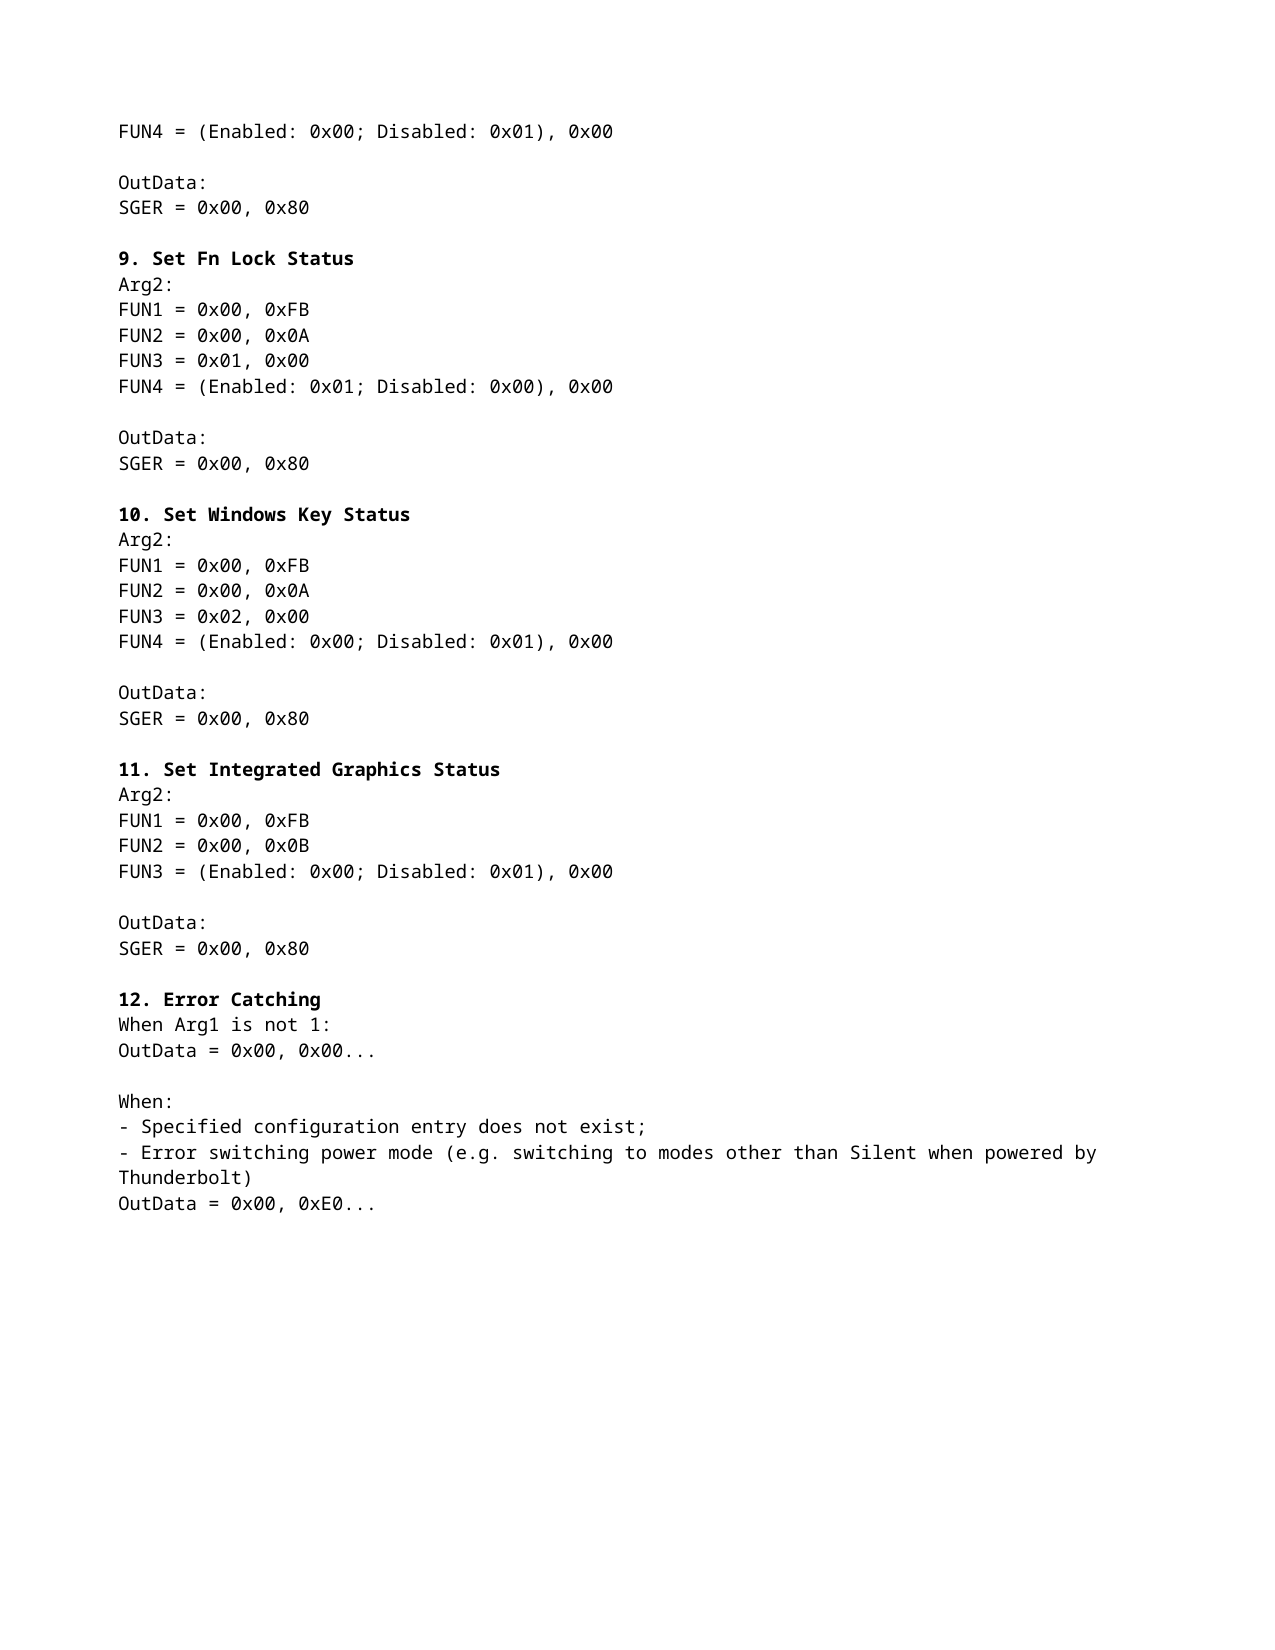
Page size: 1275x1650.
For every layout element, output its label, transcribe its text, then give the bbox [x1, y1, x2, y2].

text FUN4 = (Enabled: 0x01; Disabled: 0x00), 0x00 [118, 373, 1157, 399]
text Arg2: [118, 271, 1157, 297]
text FUN1 = 0x00, 0xFB [118, 807, 1157, 833]
text SGER = 0x00, 0x80 [118, 705, 1157, 731]
text OutData: [118, 424, 1157, 450]
text FUN2 = 0x00, 0x0A [118, 577, 1157, 603]
text OutData: [118, 169, 1157, 195]
text When: [118, 1088, 1157, 1113]
text OutData: [118, 909, 1157, 935]
text FUN2 = 0x00, 0x0A [118, 322, 1157, 348]
text - Error switching power mode (e.g. switching to modes other than Silent when powered by Thunderbolt) [118, 1139, 1157, 1190]
text FUN3 = (Enabled: 0x00; Disabled: 0x01), 0x00 [118, 858, 1157, 884]
text FUN3 = 0x01, 0x00 [118, 348, 1157, 373]
text When Arg1 is not 1: [118, 1011, 1157, 1037]
text OutData: [118, 679, 1157, 705]
text 10. Set Windows Key Status [118, 501, 1157, 526]
text OutData = 0x00, 0xE0... [118, 1190, 1157, 1216]
text SGER = 0x00, 0x80 [118, 195, 1157, 220]
text - Specified configuration entry does not exist; [118, 1113, 1157, 1139]
text FUN1 = 0x00, 0xFB [118, 552, 1157, 577]
text FUN2 = 0x00, 0x0B [118, 833, 1157, 858]
text FUN4 = (Enabled: 0x00; Disabled: 0x01), 0x00 [118, 628, 1157, 654]
text 11. Set Integrated Graphics Status [118, 756, 1157, 782]
text 12. Error Catching [118, 986, 1157, 1011]
text SGER = 0x00, 0x80 [118, 935, 1157, 960]
text FUN3 = 0x02, 0x00 [118, 603, 1157, 628]
text FUN1 = 0x00, 0xFB [118, 297, 1157, 322]
text 9. Set Fn Lock Status [118, 246, 1157, 271]
text OutData = 0x00, 0x00... [118, 1037, 1157, 1062]
text FUN4 = (Enabled: 0x00; Disabled: 0x01), 0x00 [118, 118, 1157, 144]
text SGER = 0x00, 0x80 [118, 450, 1157, 475]
text Arg2: [118, 526, 1157, 552]
text Arg2: [118, 782, 1157, 807]
